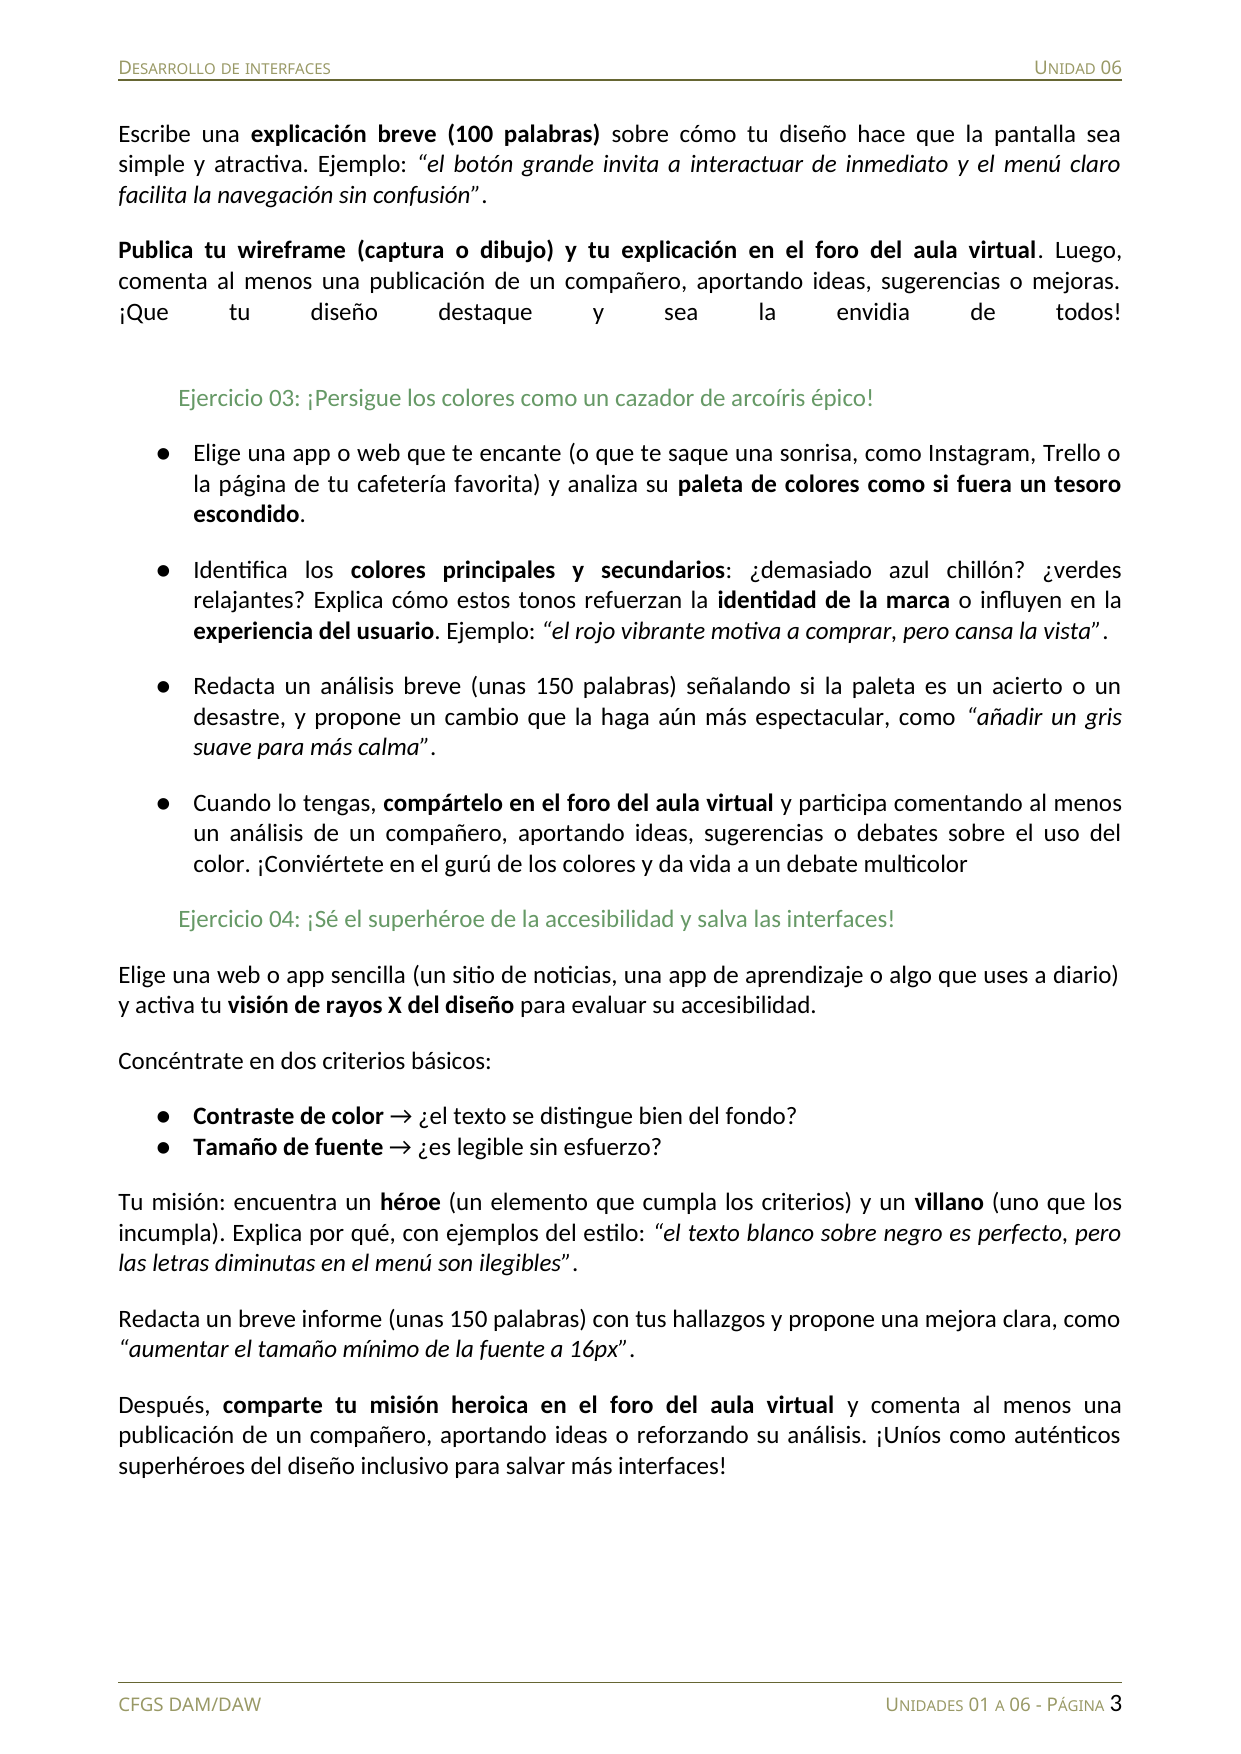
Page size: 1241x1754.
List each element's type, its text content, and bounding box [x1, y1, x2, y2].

text Elige una web o app sencilla (un sitio de noticias, una app de aprendizaje o algo que uses a diario) y activa tu visión de rayos X del diseño para evaluar su accesibilidad. [118, 959, 1122, 1020]
text Publica tu wireframe (captura o dibujo) y tu explicación en el foro del aula virtual. Luego, comenta al menos una publicación de un compañero, aportando ideas, sugerencias o mejoras. ¡Que tu diseño destaque y sea la envidia de todos! [118, 234, 1122, 357]
list Cuando lo tengas, compártelo en el foro del aula virtual y participa comentando al menos un análisis de un compañero, aportando ideas, sugerencias o debates sobre el uso del color. ¡Conviértete en el gurú de los colores y da vida a un debate multicolor [156, 787, 1122, 878]
text Tu misión: encuentra un héroe (un elemento que cumpla los criterios) y un villano (uno que los incumpla). Explica por qué, con ejemplos del estilo: “el texto blanco sobre negro es perfecto, pero las letras diminutas en el menú son ilegibles”. [118, 1187, 1122, 1278]
text Después, comparte tu misión heroica en el foro del aula virtual y comenta al menos una publicación de un compañero, aportando ideas o reforzando su análisis. ¡Uníos como auténticos superhéroes del diseño inclusivo para salvar más interfaces! [118, 1389, 1122, 1481]
list Elige una app o web que te encante (o que te saque una sonrisa, como Instagram, Trello o la página de tu cafetería favorita) y analiza su paleta de colores como si fuera un tesoro escondido. [156, 437, 1122, 529]
text Concéntrate en dos criterios básicos: [118, 1045, 1122, 1076]
list Contraste de color → ¿el texto se distingue bien del fondo? [156, 1101, 1122, 1131]
list Redacta un análisis breve (unas 150 palabras) señalando si la paleta es un acierto o un desastre, y propone un cambio que la haga aún más espectacular, como “añadir un gris suave para más calma”. [156, 670, 1122, 762]
subtitle Ejercicio 03: ¡Persigue los colores como un cazador de arcoíris épico! [178, 382, 1122, 412]
list Identifica los colores principales y secundarios: ¿demasiado azul chillón? ¿verdes relajantes? Explica cómo estos tonos refuerzan la identidad de la marca o influyen en la experiencia del usuario. Ejemplo: “el rojo vibrante motiva a comprar, pero cansa la vista”. [156, 554, 1122, 645]
list Tamaño de fuente → ¿es legible sin esfuerzo? [156, 1131, 1122, 1162]
text Redacta un breve informe (unas 150 palabras) con tus hallazgos y propone una mejora clara, como “aumentar el tamaño mínimo de la fuente a 16px”. [118, 1303, 1122, 1364]
text Escribe una explicación breve (100 palabras) sobre cómo tu diseño hace que la pantalla sea simple y atractiva. Ejemplo: “el botón grande invita a interactuar de inmediato y el menú claro facilita la navegación sin confusión”. [118, 118, 1122, 209]
subtitle Ejercicio 04: ¡Sé el superhéroe de la accesibilidad y salva las interfaces! [178, 903, 1122, 934]
